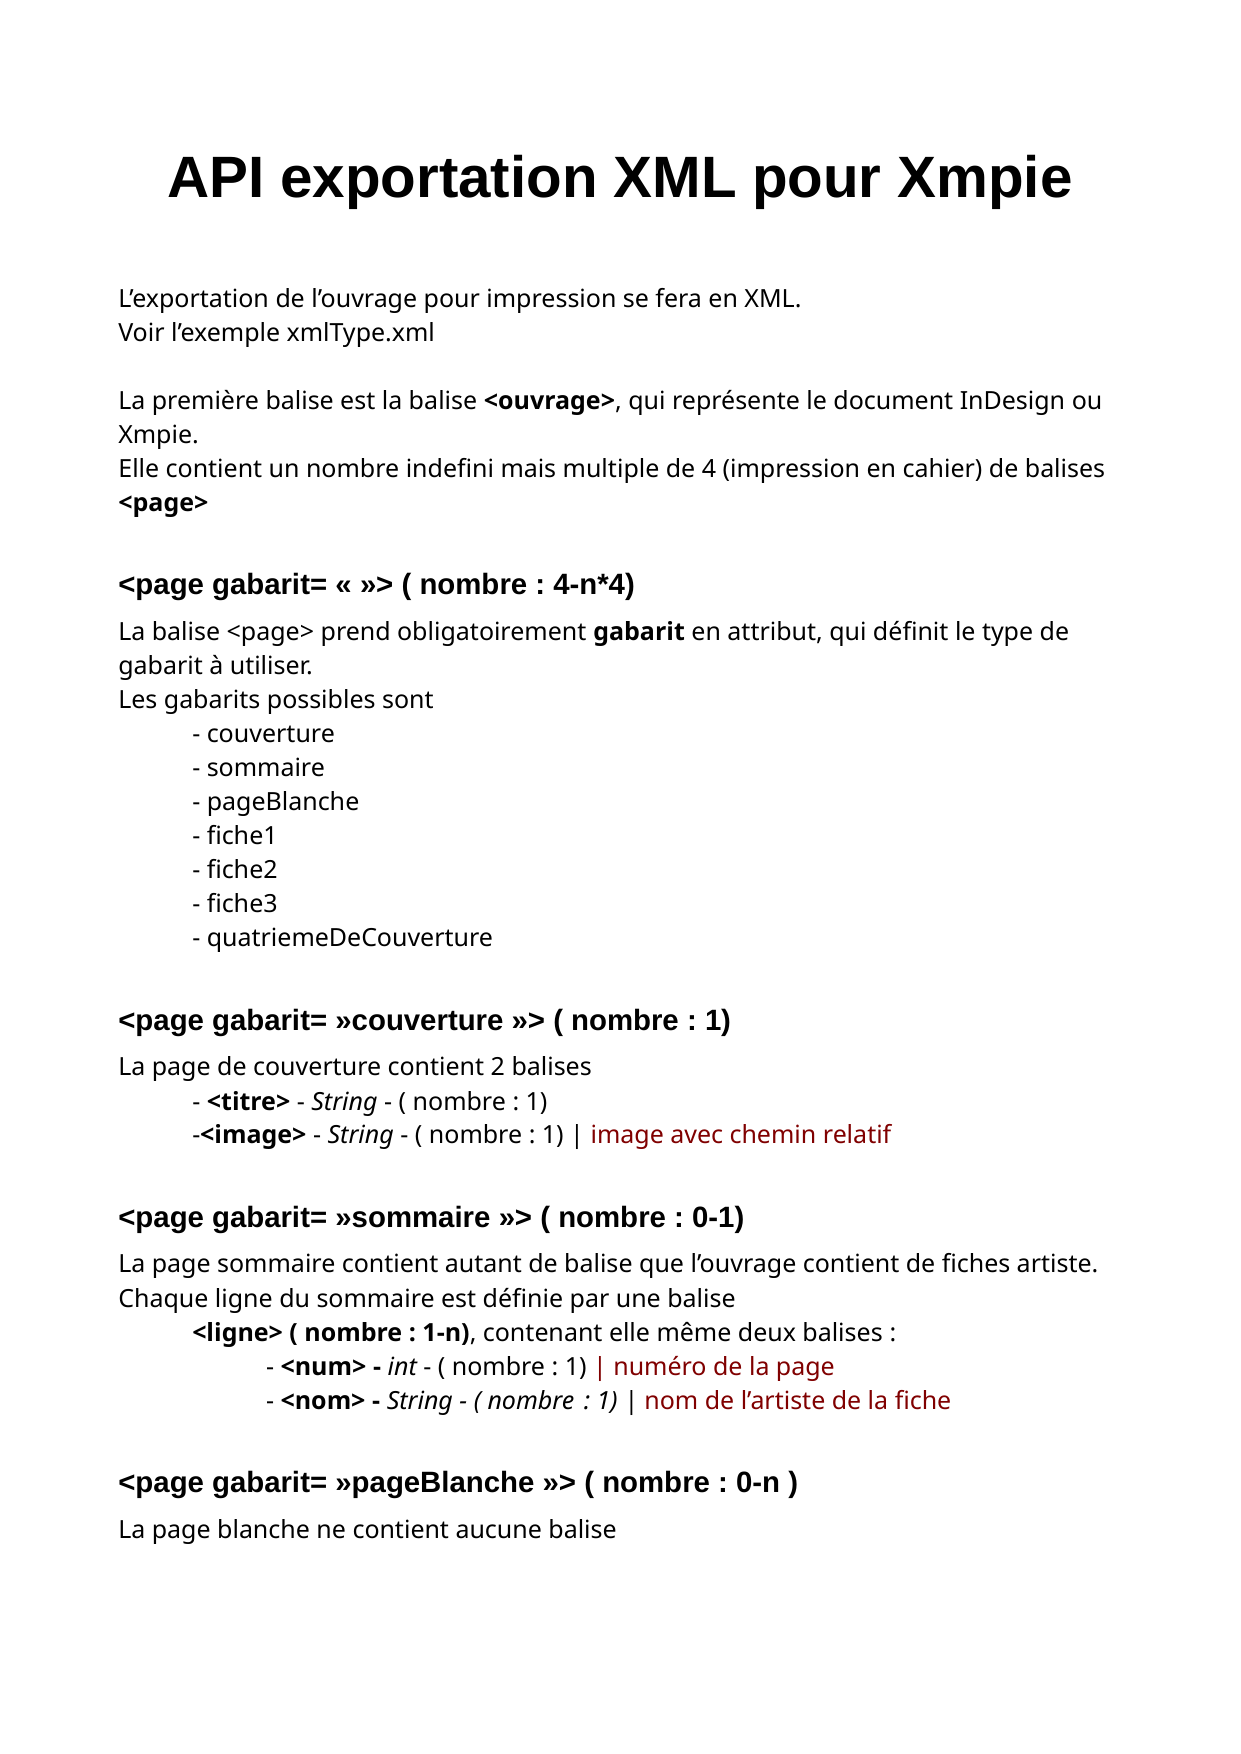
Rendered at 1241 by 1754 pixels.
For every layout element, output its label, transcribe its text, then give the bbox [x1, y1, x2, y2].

text L’exportation de l’ouvrage pour impression se fera en XML. [118, 280, 1122, 314]
text La première balise est la balise <ouvrage>, qui représente le document InDesign ou Xmpie. [118, 382, 1122, 451]
text - pageBlanche [192, 784, 1122, 818]
text La page sommaire contient autant de balise que l’ouvrage contient de fiches artiste. [118, 1246, 1122, 1280]
text - quatriemeDeCouverture [192, 920, 1122, 954]
text Elle contient un nombre indefini mais multiple de 4 (impression en cahier) de balises <page> [118, 451, 1122, 519]
text La balise <page> prend obligatoirement gabarit en attribut, qui définit le type de gabarit à utiliser. [118, 613, 1122, 682]
text - couverture [192, 716, 1122, 750]
subtitle <page gabarit= »couverture »> ( nombre : 1) [118, 1003, 1122, 1037]
subtitle <page gabarit= »sommaire »> ( nombre : 0-1) [118, 1200, 1122, 1234]
text - <titre> - String - ( nombre : 1) [192, 1083, 1122, 1117]
text La page de couverture contient 2 balises [118, 1049, 1122, 1083]
text Les gabarits possibles sont [118, 682, 1122, 716]
title API exportation XML pour Xmpie [118, 143, 1122, 210]
subtitle <page gabarit= »pageBlanche »> ( nombre : 0-n ) [118, 1465, 1122, 1499]
text - fiche1 [192, 818, 1122, 852]
text - sommaire [192, 750, 1122, 784]
text - fiche2 [192, 852, 1122, 886]
text <ligne> ( nombre : 1-n), contenant elle même deux balises : [192, 1314, 1122, 1348]
text -<image> - String - ( nombre : 1) | image avec chemin relatif [192, 1117, 1122, 1151]
text - <nom> - String - ( nombre : 1) | nom de l’artiste de la fiche [266, 1382, 1122, 1416]
text - <num> - int - ( nombre : 1) | numéro de la page [266, 1348, 1122, 1382]
text - fiche3 [192, 886, 1122, 920]
text Chaque ligne du sommaire est définie par une balise [118, 1280, 1122, 1314]
text La page blanche ne contient aucune balise [118, 1511, 1122, 1545]
text Voir l’exemple xmlType.xml [118, 314, 1122, 348]
subtitle <page gabarit= « »> ( nombre : 4-n*4) [118, 567, 1122, 601]
